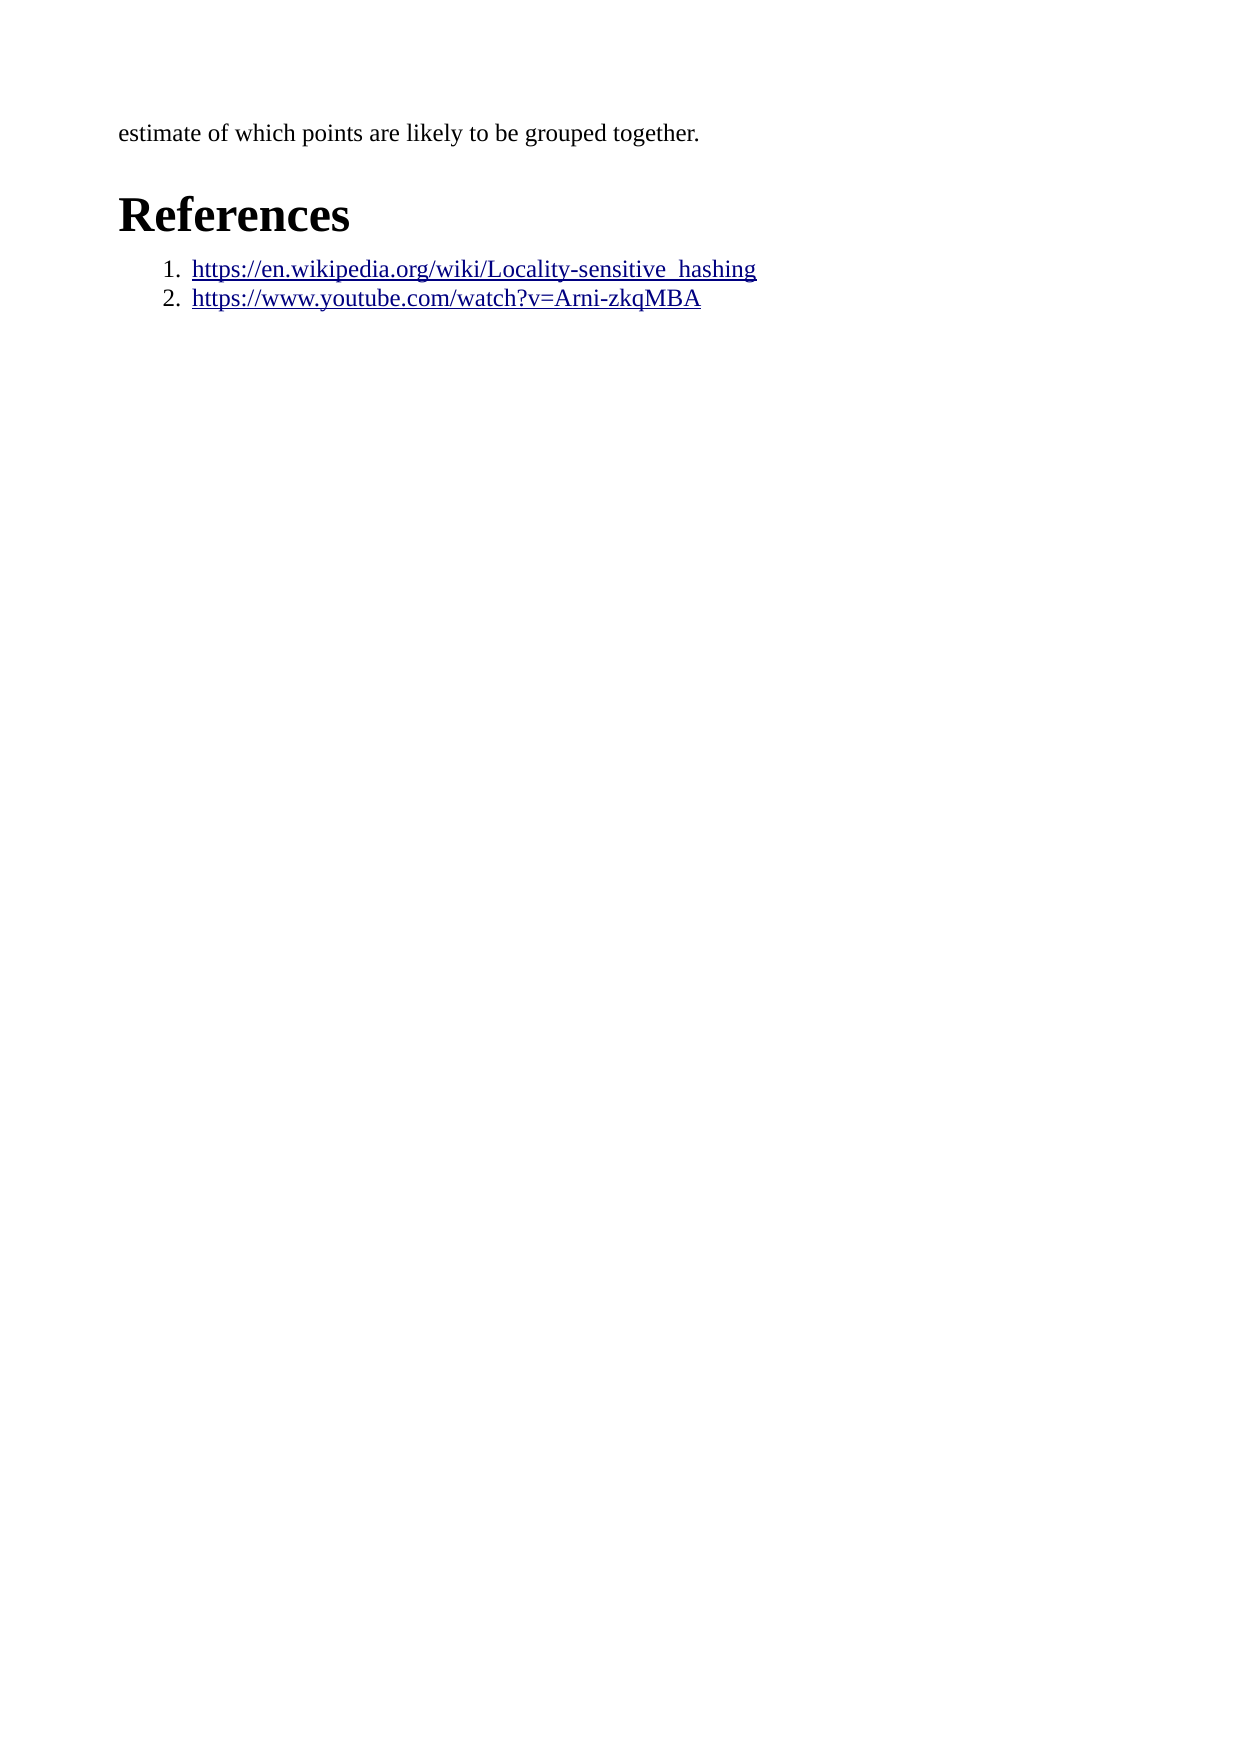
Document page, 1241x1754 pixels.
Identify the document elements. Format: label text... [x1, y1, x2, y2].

list https://en.wikipedia.org/wiki/Locality-sensitive_hashing [162, 254, 1122, 283]
text estimate of which points are likely to be grouped together. [118, 118, 1122, 147]
list https://www.youtube.com/watch?v=Arni-zkqMBA [162, 283, 1122, 312]
subtitle References [118, 184, 1122, 242]
